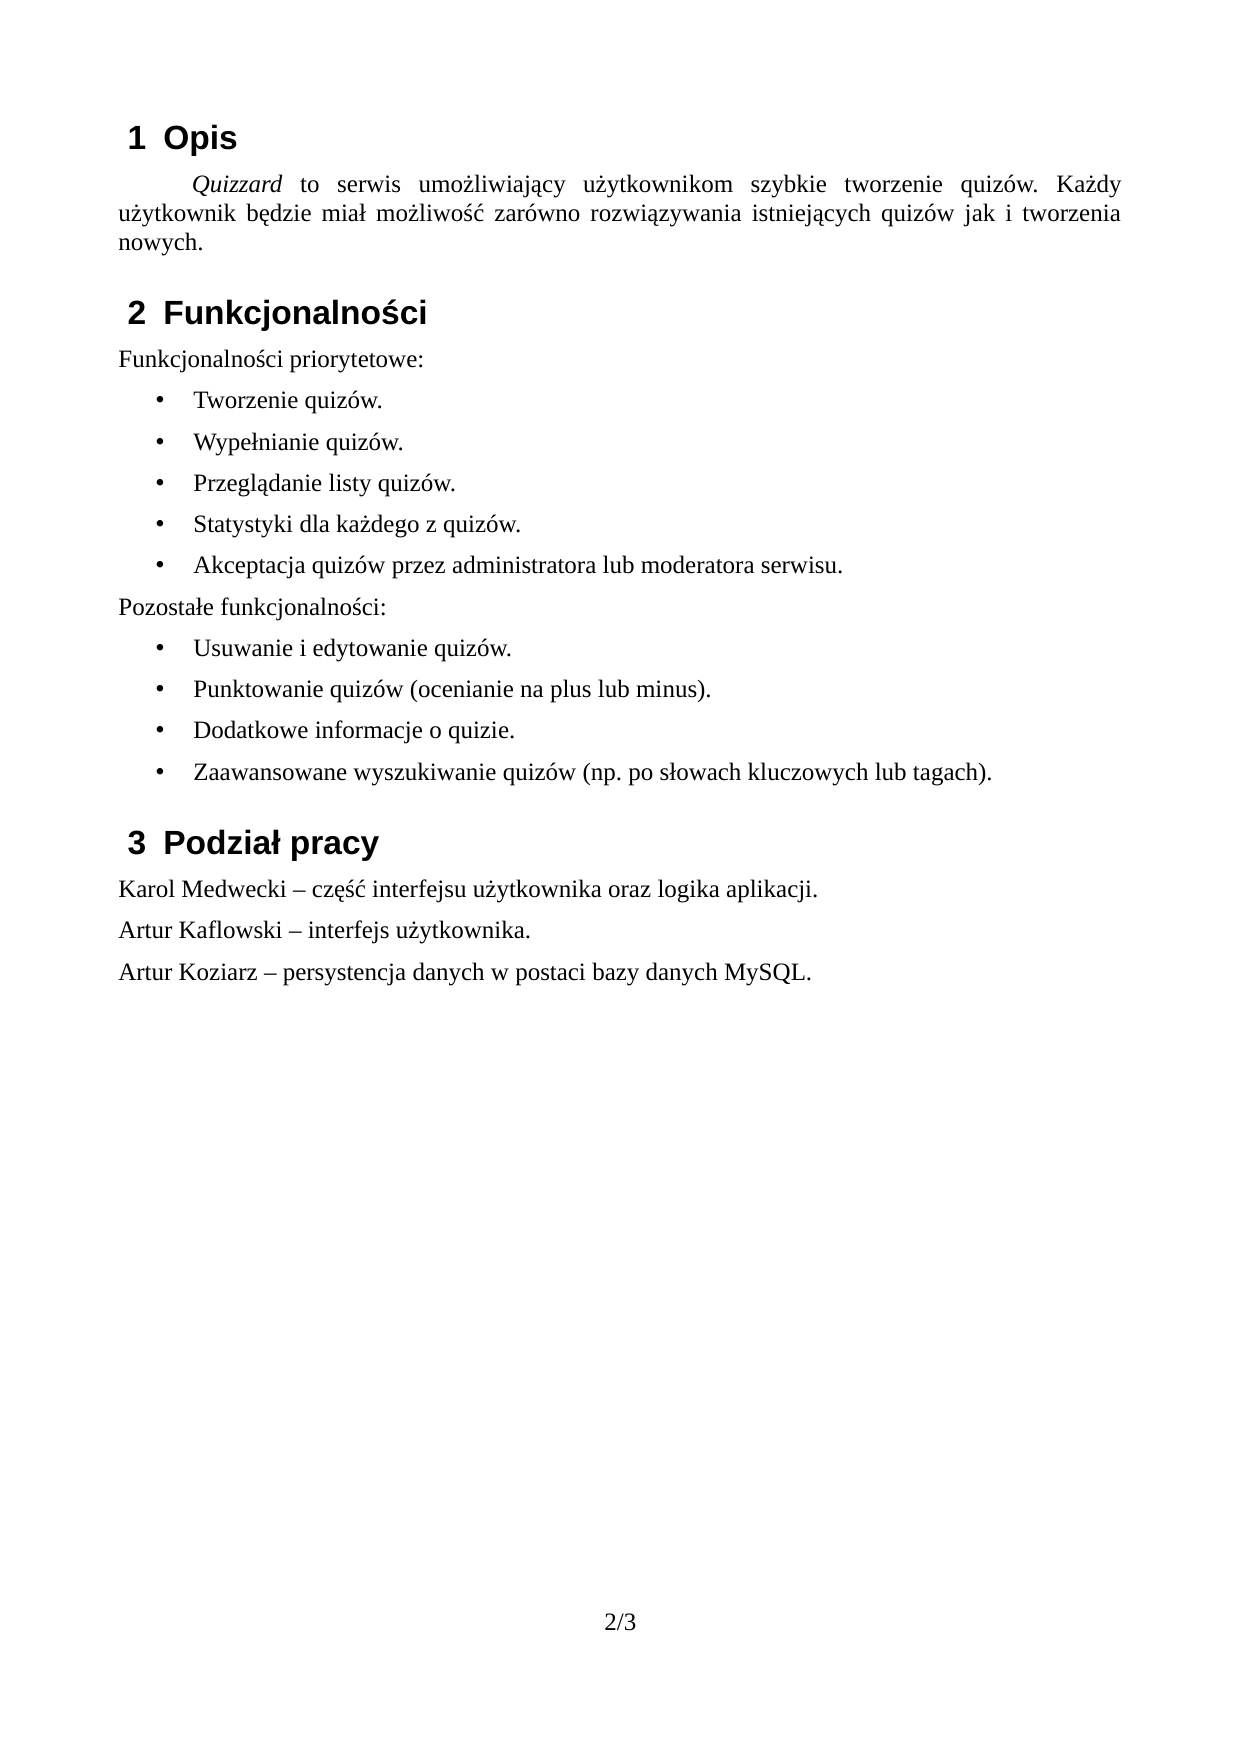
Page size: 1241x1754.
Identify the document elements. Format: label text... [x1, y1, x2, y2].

text Pozostałe funkcjonalności: [118, 592, 1122, 620]
list Zaawansowane wyszukiwanie quizów (np. po słowach kluczowych lub tagach). [156, 757, 1122, 785]
list Punktowanie quizów (ocenianie na plus lub minus). [156, 674, 1122, 703]
list Przeglądanie listy quizów. [156, 468, 1122, 497]
text Artur Koziarz – persystencja danych w postaci bazy danych MySQL. [118, 957, 1122, 985]
subtitle Funkcjonalności [118, 293, 1122, 332]
list Wypełnianie quizów. [156, 427, 1122, 455]
list Statystyki dla każdego z quizów. [156, 509, 1122, 538]
subtitle Podział pracy [118, 823, 1122, 862]
list Tworzenie quizów. [156, 385, 1122, 414]
subtitle Opis [118, 118, 1122, 157]
list Usuwanie i edytowanie quizów. [156, 633, 1122, 662]
list Akceptacja quizów przez administratora lub moderatora serwisu. [156, 550, 1122, 579]
text Funkcjonalności priorytetowe: [118, 344, 1122, 373]
text Artur Kaflowski – interfejs użytkownika. [118, 915, 1122, 944]
list Dodatkowe informacje o quizie. [156, 715, 1122, 744]
text Karol Medwecki – część interfejsu użytkownika oraz logika aplikacji. [118, 874, 1122, 903]
text Quizzard to serwis umożliwiający użytkownikom szybkie tworzenie quizów. Każdy użytkownik będzie miał możliwość zarówno rozwiązywania istniejących quizów jak i tworzenia nowych. [118, 169, 1122, 256]
